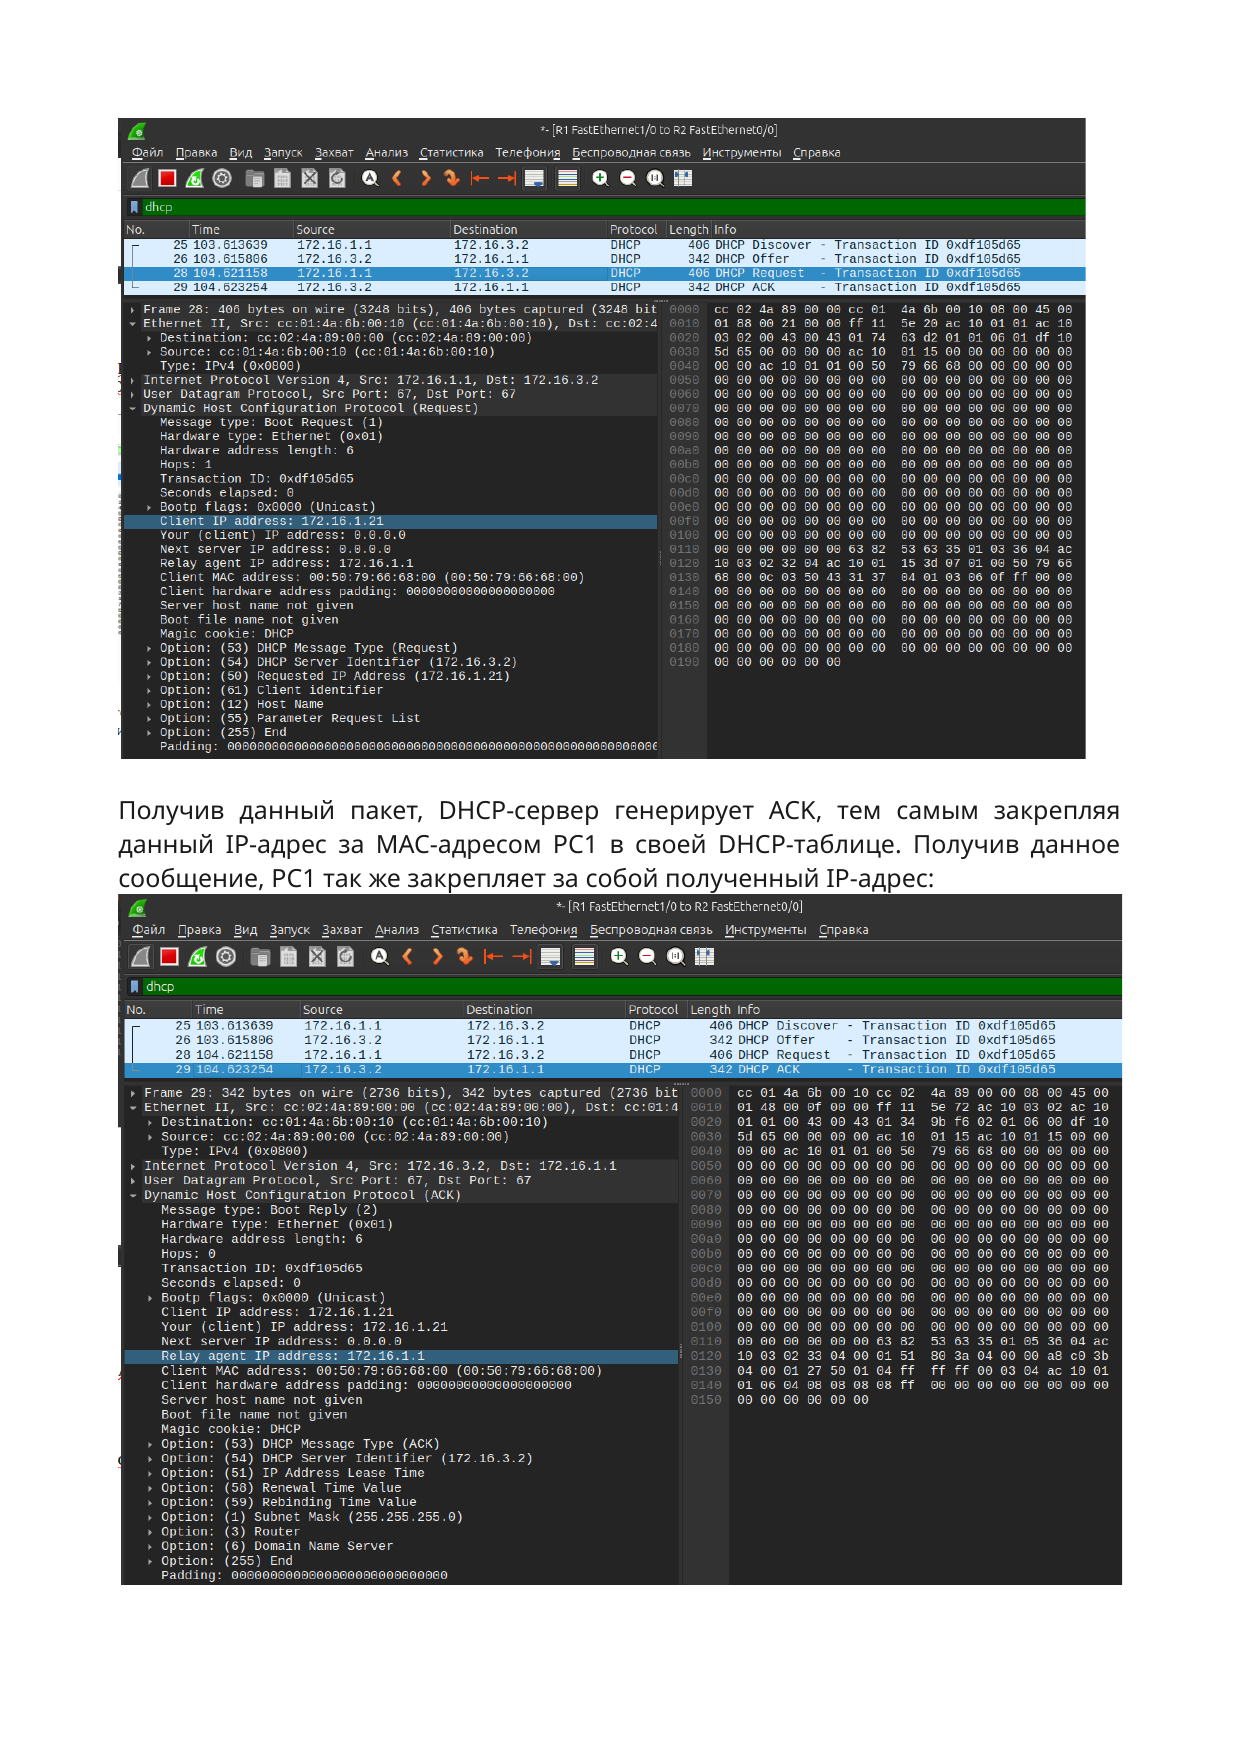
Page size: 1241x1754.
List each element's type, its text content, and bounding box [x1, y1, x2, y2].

picture [118, 894, 1123, 1585]
picture [118, 118, 1086, 759]
text Получив данный пакет, DHCP-сервер генерирует ACK, тем самым закрепляя данный IP-адрес за MAC-адресом PC1 в своей DHCP-таблице. Получив данное сообщение, PC1 так же закрепляет за собой полученный IP-адрес: [118, 792, 1122, 894]
